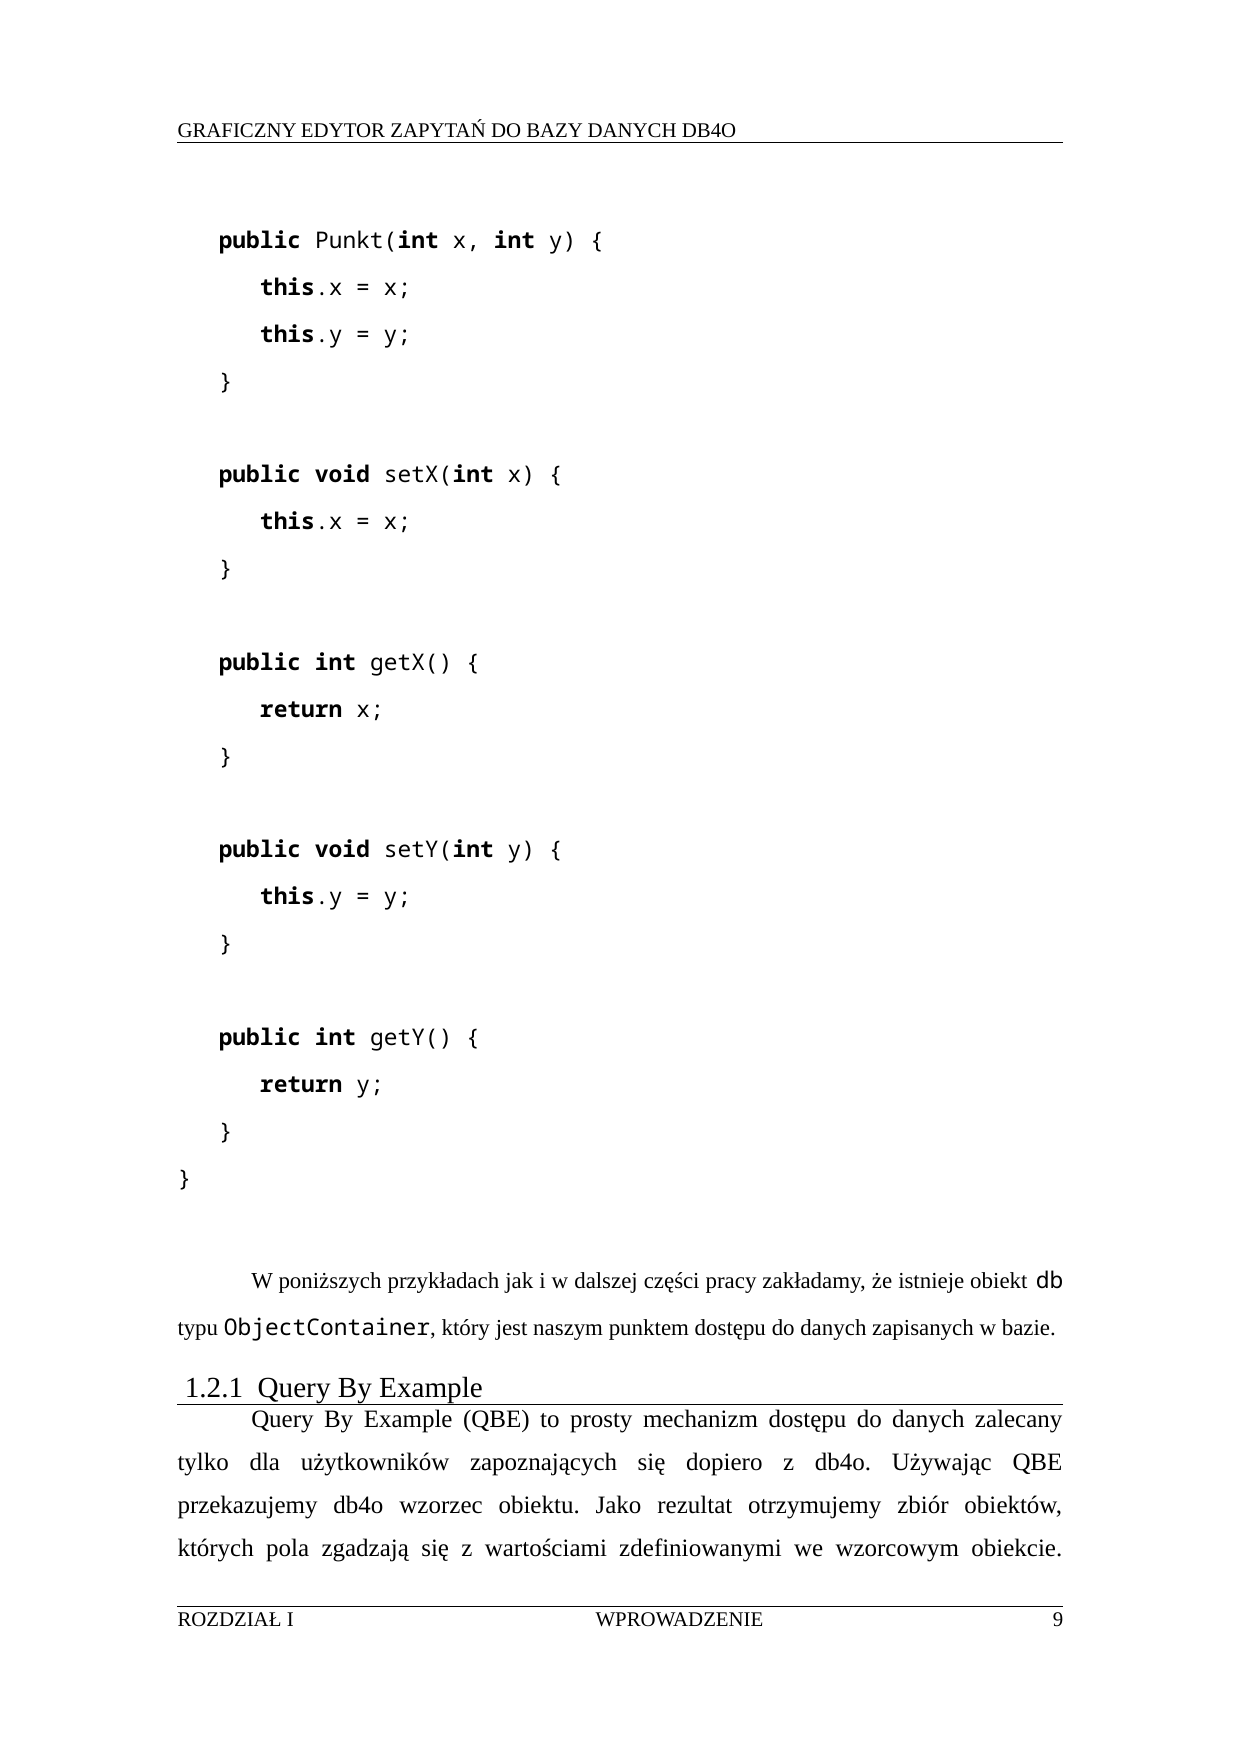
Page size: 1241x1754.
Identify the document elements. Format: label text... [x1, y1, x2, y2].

text } [177, 1114, 1063, 1146]
text return x; [177, 693, 1063, 724]
text public void setX(int x) { [177, 458, 1063, 489]
text this.y = y; [177, 880, 1063, 911]
text public Punkt(int x, int y) { [177, 224, 1063, 255]
text } [177, 1161, 1063, 1193]
text W poniższych przykładach jak i w dalszej części pracy zakładamy, że istnieje obiekt db typu ObjectContainer, który jest naszym punktem dostępu do danych zapisanych w bazie. [177, 1264, 1063, 1342]
text } [177, 364, 1063, 396]
text return y; [177, 1068, 1063, 1099]
text } [177, 739, 1063, 771]
text this.x = x; [177, 271, 1063, 302]
subtitle Query By Example [177, 1370, 1063, 1404]
text public int getY() { [177, 1021, 1063, 1052]
text } [177, 927, 1063, 958]
text Query By Example (QBE) to prosty mechanizm dostępu do danych zalecany tylko dla użytkowników zapoznających się dopiero z db4o. Używając QBE przekazujemy db4o wzorzec obiektu. Jako rezultat otrzymujemy zbiór obiektów, których pola zgadzają się z wartościami zdefiniowanymi we wzorcowym obiekcie. [177, 1405, 1063, 1562]
text this.x = x; [177, 505, 1063, 536]
text public void setY(int y) { [177, 833, 1063, 864]
text } [177, 552, 1063, 583]
text this.y = y; [177, 318, 1063, 349]
text public int getX() { [177, 646, 1063, 677]
